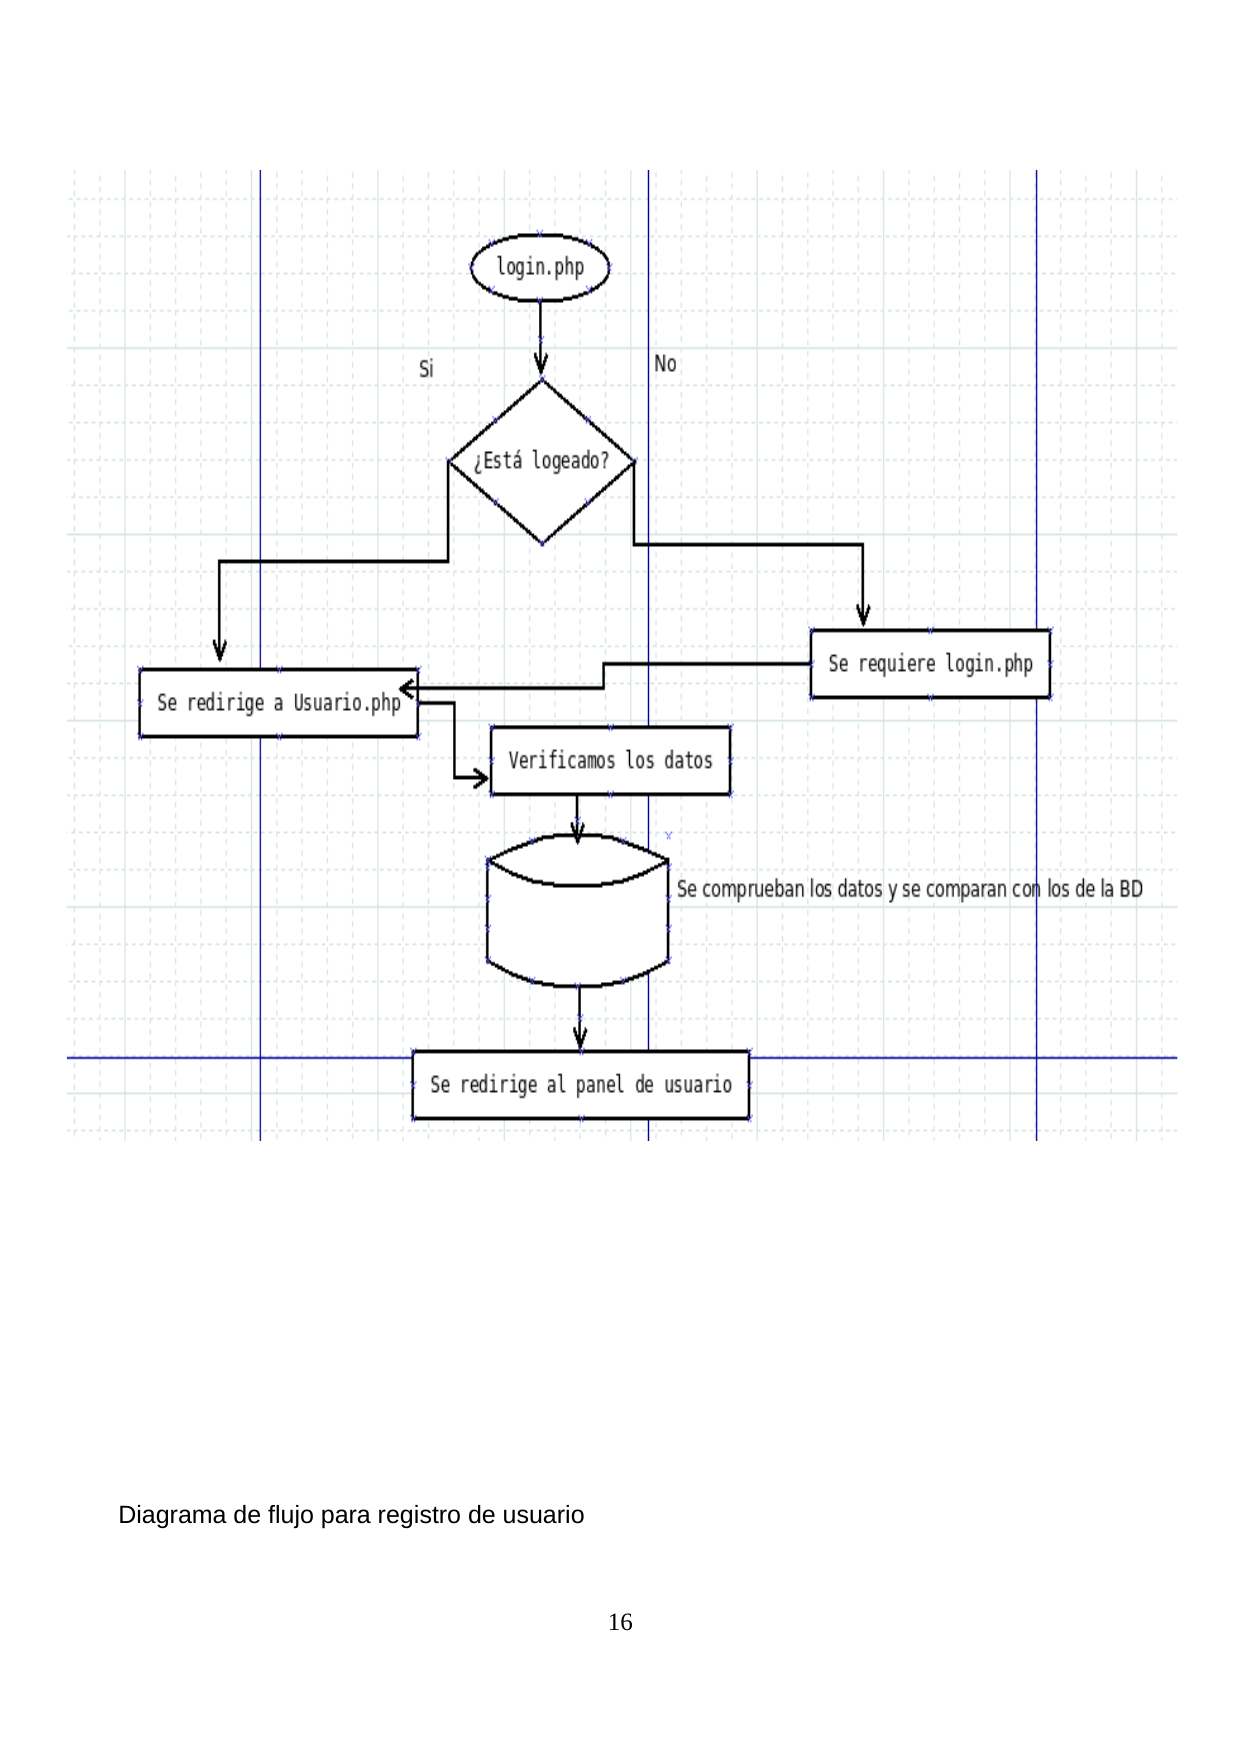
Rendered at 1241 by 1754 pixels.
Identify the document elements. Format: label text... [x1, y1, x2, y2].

picture [66, 170, 1178, 1141]
text Diagrama de flujo para registro de usuario [118, 1500, 1093, 1528]
